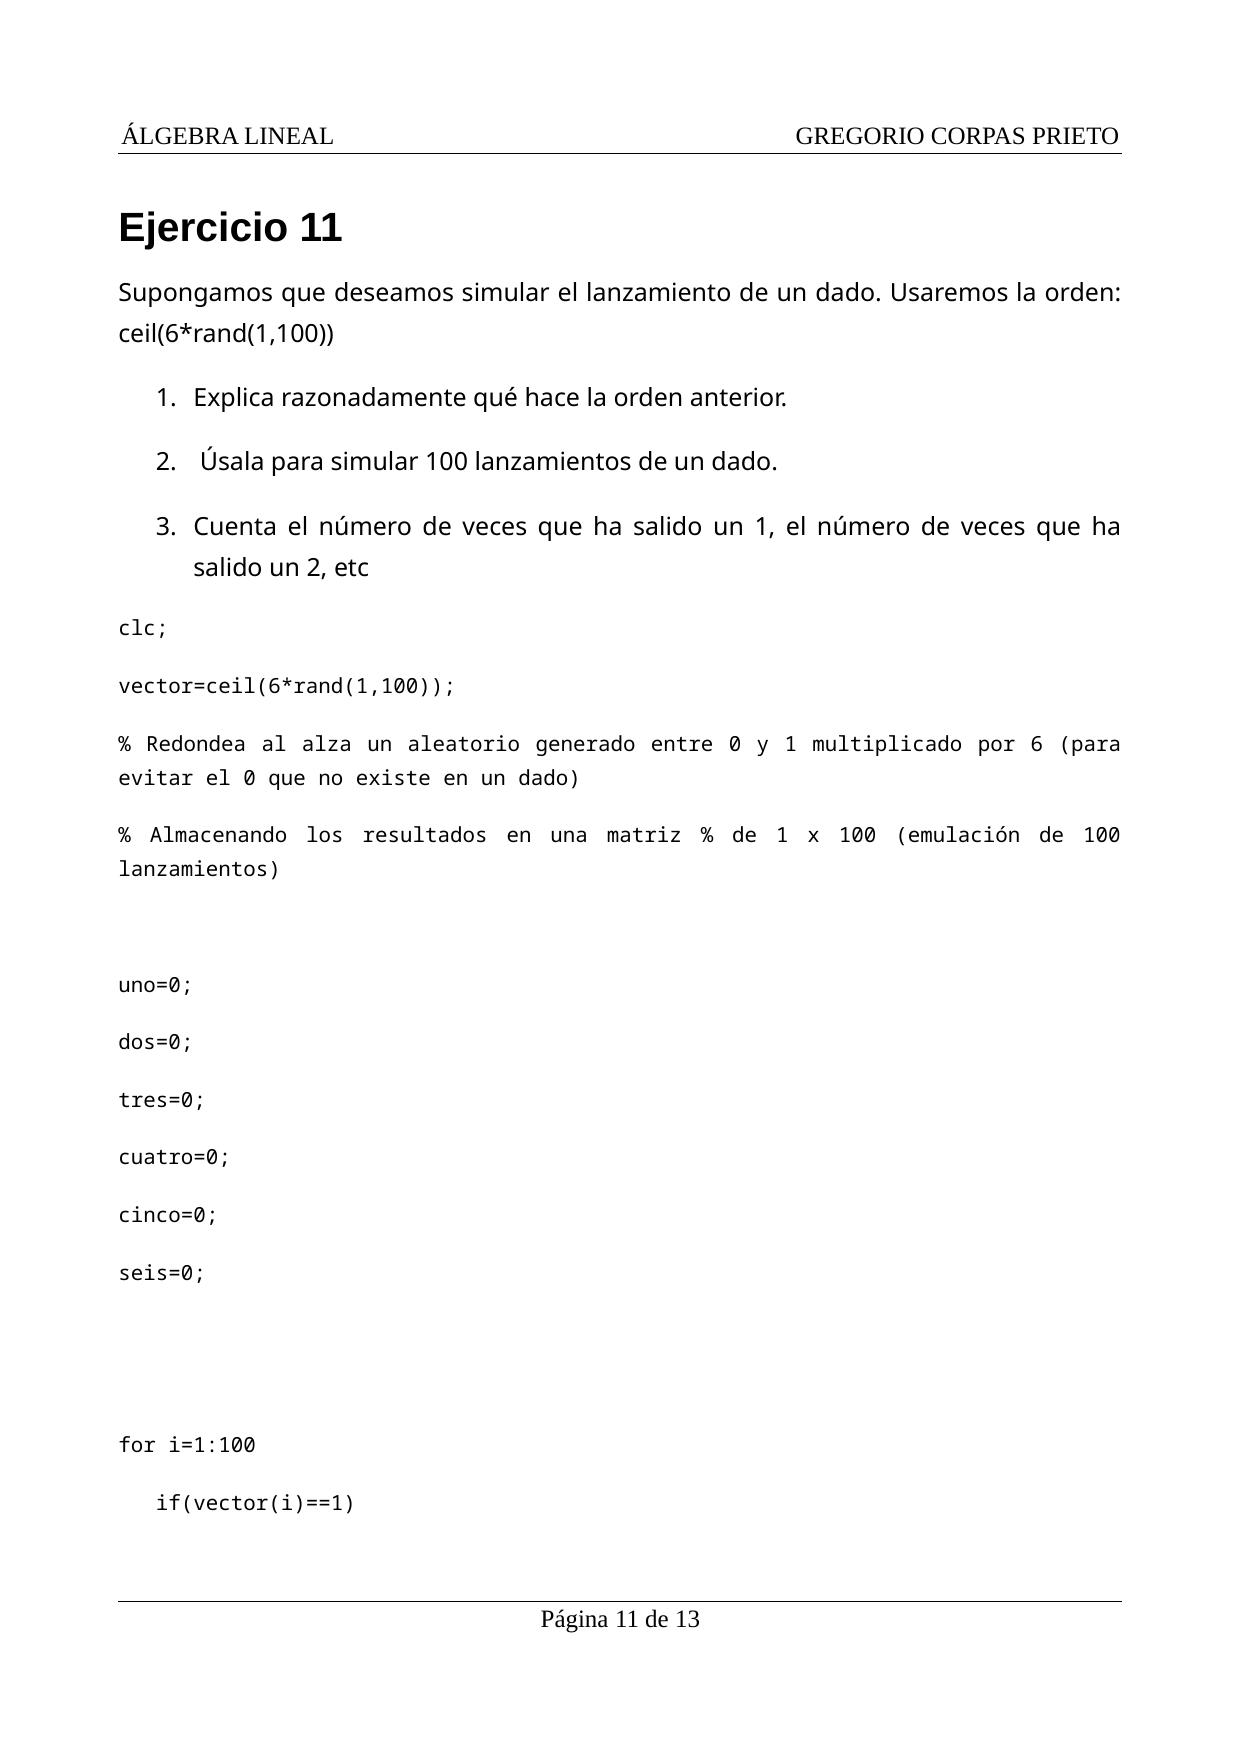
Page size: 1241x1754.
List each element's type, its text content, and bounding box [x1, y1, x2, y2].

list Explica razonadamente qué hace la orden anterior. [156, 379, 1122, 414]
text vector=ceil(6*rand(1,100)); [118, 671, 1122, 699]
list Cuenta el número de veces que ha salido un 1, el número de veces que ha salido un 2, etc [156, 508, 1122, 583]
text cinco=0; [118, 1200, 1122, 1228]
text cuatro=0; [118, 1142, 1122, 1171]
list Úsala para simular 100 lanzamientos de un dado. [156, 444, 1122, 478]
text tres=0; [118, 1085, 1122, 1113]
text clc; [118, 613, 1122, 642]
text dos=0; [118, 1027, 1122, 1056]
subtitle Ejercicio 11 [118, 203, 1122, 250]
text Supongamos que deseamos simular el lanzamiento de un dado. Usaremos la orden: ceil(6*rand(1,100)) [118, 274, 1122, 349]
text % Almacenando los resultados en una matriz % de 1 x 100 (emulación de 100 lanzamientos) [118, 820, 1122, 883]
text % Redondea al alza un aleatorio generado entre 0 y 1 multiplicado por 6 (para evitar el 0 que no existe en un dado) [118, 729, 1122, 791]
text uno=0; [118, 970, 1122, 998]
text seis=0; [118, 1258, 1122, 1286]
text for i=1:100 [118, 1431, 1122, 1459]
text if(vector(i)==1) [118, 1488, 1122, 1517]
